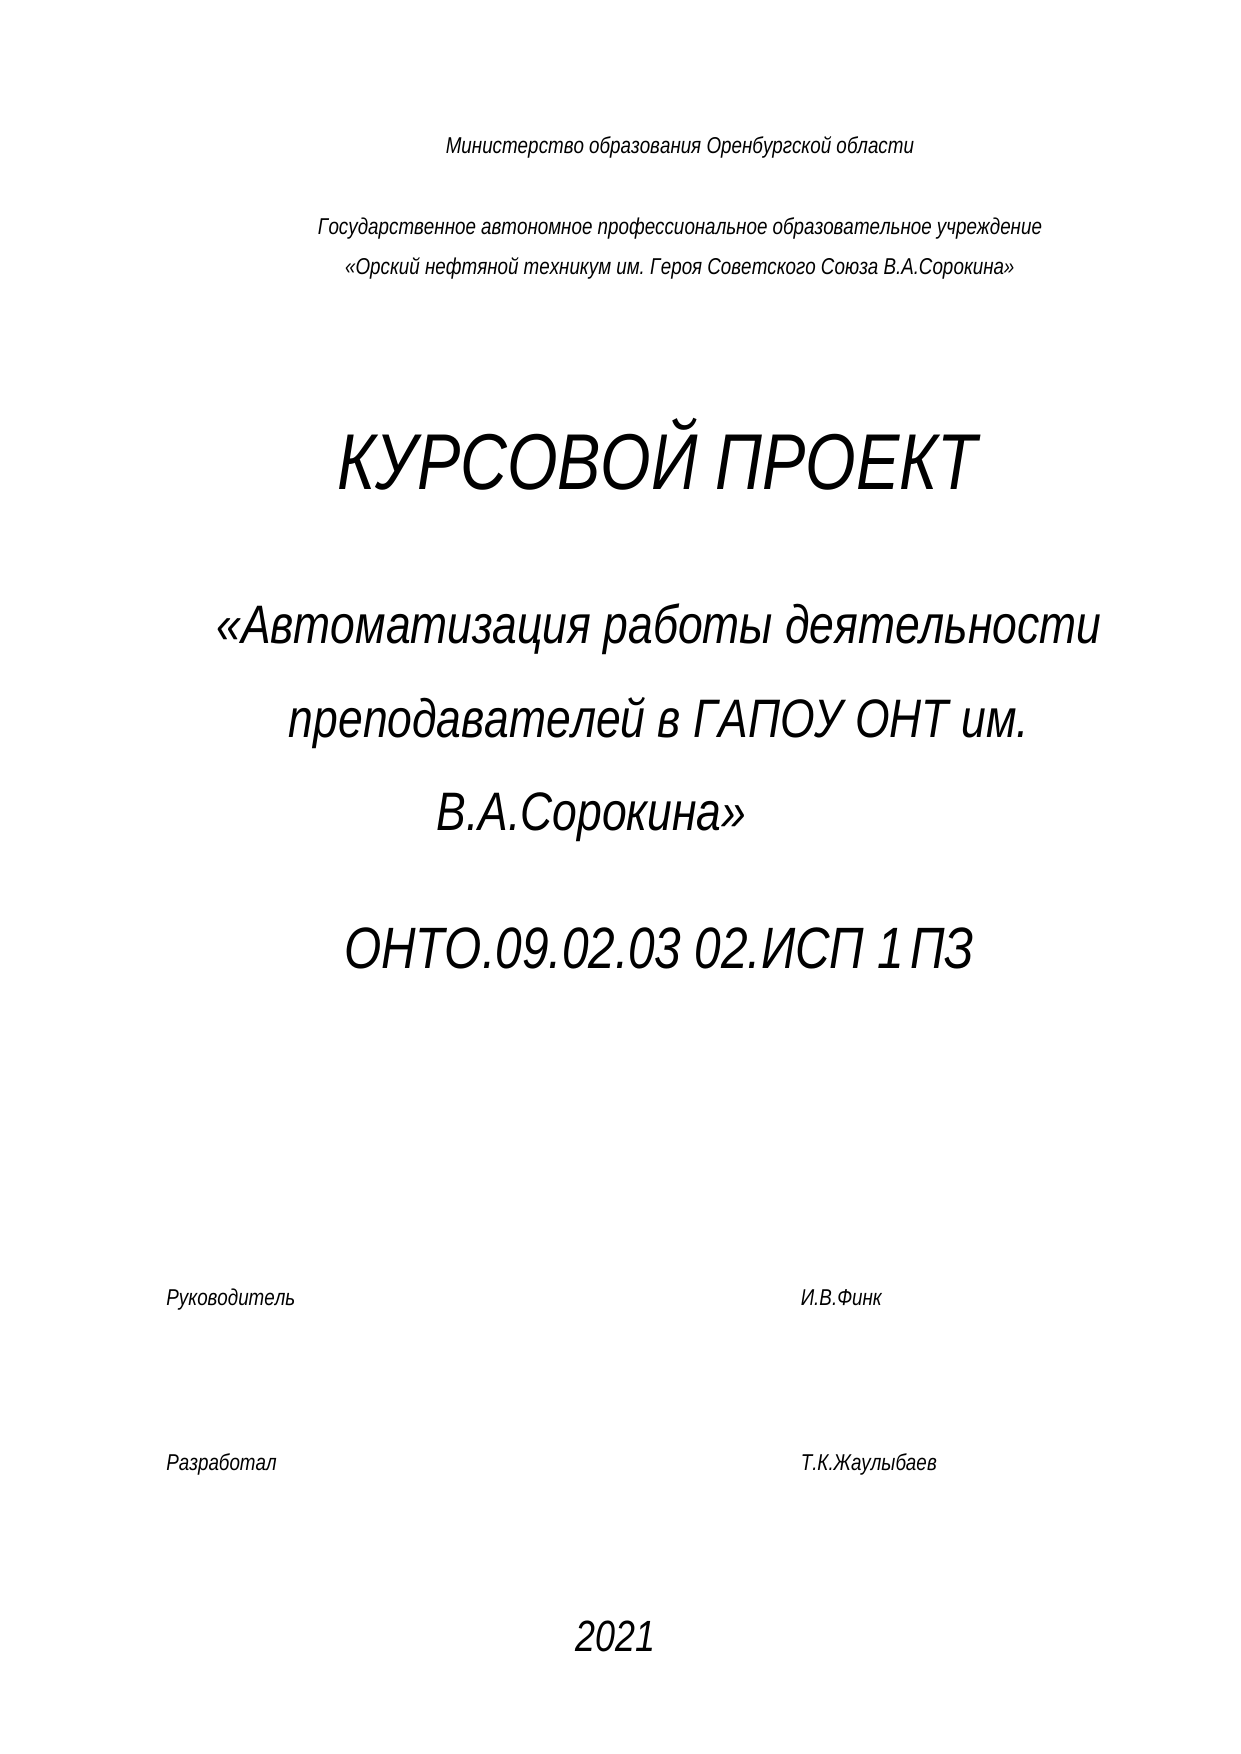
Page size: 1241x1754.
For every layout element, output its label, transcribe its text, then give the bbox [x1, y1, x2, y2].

table_cell [166, 333, 1157, 374]
table_cell [801, 1323, 1157, 1364]
table_cell [166, 552, 1157, 593]
table_cell И.В.Финк [801, 1282, 1157, 1323]
table_cell ОНТО.09.02.03 02.ИСП 1 ПЗ [166, 914, 1157, 994]
table_cell КУРСОВОЙ ПРОЕКТ [166, 416, 1157, 552]
table_cell [166, 375, 1157, 416]
table_cell [166, 1406, 661, 1447]
table_cell [166, 1035, 1157, 1076]
table_cell [166, 994, 1157, 1035]
table_cell Государственное автономное профессиональное образовательное учреждение «Орский нефтяной техникум им. Героя Советского Союза В.А.Сорокина» [166, 171, 1157, 333]
table_cell [166, 1200, 1157, 1241]
table_cell [166, 1241, 1157, 1282]
table_cell Т.К.Жаулыбаев [801, 1447, 1157, 1488]
table_cell [661, 1406, 801, 1447]
table_cell [661, 1447, 801, 1488]
table_cell [166, 1118, 1157, 1159]
table_cell [801, 1488, 1157, 1567]
table_cell Разработал [166, 1447, 661, 1488]
table_cell [661, 1488, 801, 1567]
table_cell [661, 1365, 801, 1406]
table_cell [166, 1323, 661, 1364]
table_cell [661, 1323, 801, 1364]
table_header [65, 1611, 482, 1723]
table_cell [166, 1159, 1157, 1200]
table_cell [166, 1488, 661, 1567]
table_cell [166, 1076, 1157, 1118]
table_header 2021 [484, 1611, 750, 1678]
table_cell [166, 873, 1157, 914]
table_cell Руководитель [166, 1282, 661, 1323]
table_cell [166, 1365, 661, 1406]
table_header Министерство образования Оренбургской области [166, 132, 1157, 171]
table_cell [661, 1282, 801, 1323]
table_header [483, 1611, 750, 1723]
table_cell «Автоматизация работы деятельности преподавателей в ГАПОУ ОНТ им. В.А.Сорокина» [166, 593, 1157, 873]
table_cell [801, 1365, 1157, 1406]
table_cell [801, 1406, 1157, 1447]
